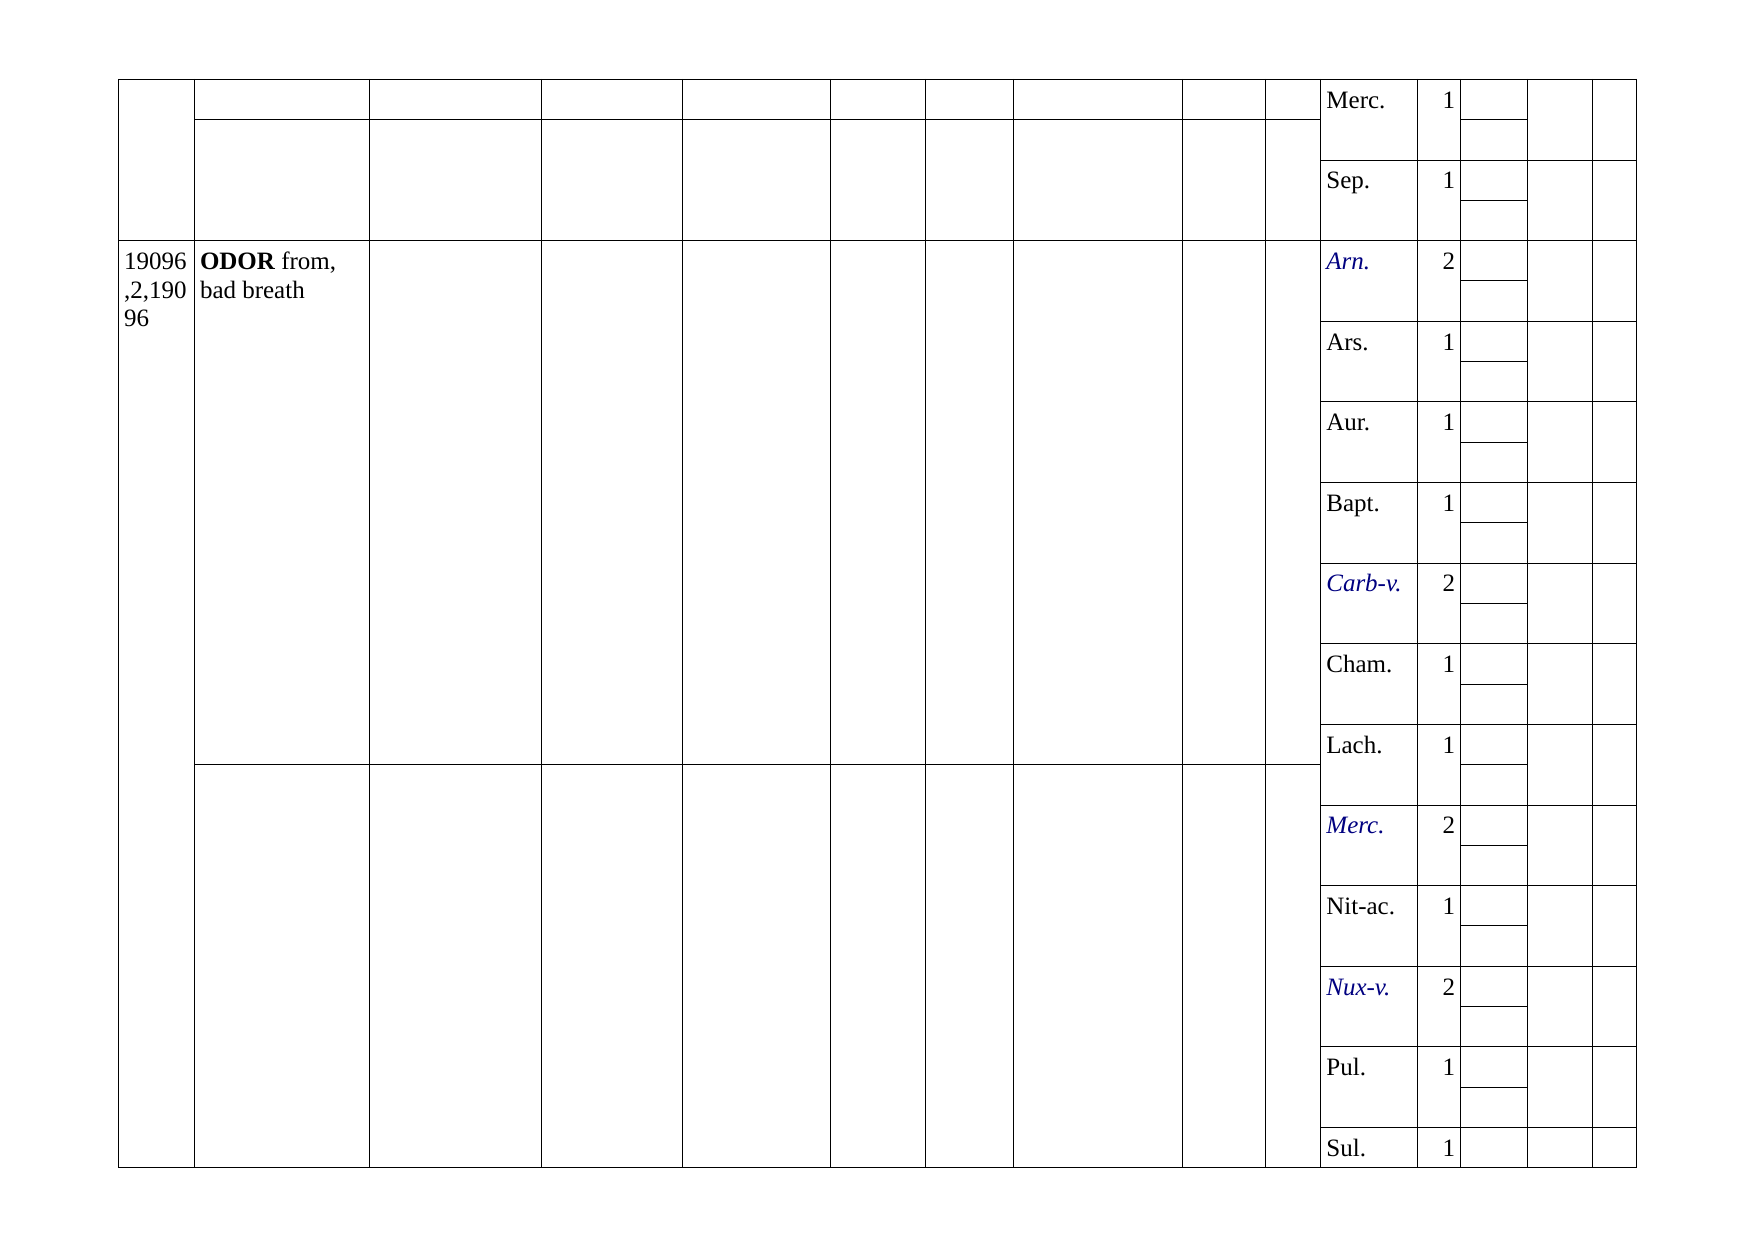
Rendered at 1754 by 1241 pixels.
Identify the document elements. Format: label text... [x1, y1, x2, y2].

table_cell [1528, 564, 1592, 643]
table_cell [1461, 443, 1527, 482]
table_cell Arn. [1321, 241, 1417, 321]
table_cell [1461, 765, 1527, 804]
table_cell [370, 120, 541, 240]
table_cell [1266, 765, 1320, 1167]
table_cell Aur. [1321, 402, 1417, 482]
table_cell [1593, 80, 1636, 159]
table_cell [1461, 120, 1527, 159]
table_cell 1 [1418, 886, 1460, 966]
table_cell [1461, 1047, 1527, 1087]
table_cell [1183, 765, 1265, 1167]
table_cell 1 [1418, 483, 1460, 563]
table_cell [926, 120, 1013, 240]
table_cell [195, 120, 369, 240]
table_cell [1461, 725, 1527, 764]
table_cell [1593, 483, 1636, 563]
table_cell [1266, 80, 1320, 119]
table_cell Cham. [1321, 644, 1417, 724]
table_cell [1461, 281, 1527, 321]
table_cell [1528, 806, 1592, 885]
table_cell Merc. [1321, 806, 1417, 885]
table_cell [1528, 1047, 1592, 1127]
table_cell [1461, 564, 1527, 603]
table_cell 1 [1418, 322, 1460, 401]
table_cell [1593, 644, 1636, 724]
table_cell 1 [1418, 644, 1460, 724]
table_cell odor from, bad breath [195, 241, 369, 764]
table_cell [1461, 604, 1527, 643]
table_cell 1 [1418, 161, 1460, 240]
table_cell [1461, 685, 1527, 724]
table_cell [1461, 241, 1527, 280]
table_cell [1461, 886, 1527, 925]
table_cell [831, 241, 925, 764]
table_cell [926, 241, 1013, 764]
table_cell [831, 80, 925, 119]
table_cell [1528, 80, 1592, 159]
table_cell [542, 120, 682, 240]
table_cell 2 [1418, 806, 1460, 885]
table_cell [1528, 483, 1592, 563]
table_cell [1183, 241, 1265, 764]
table_cell [1014, 120, 1182, 240]
table_cell 19096,2,19096 [119, 241, 194, 1167]
table_cell [1014, 765, 1182, 1167]
table_cell [1461, 523, 1527, 563]
table_cell [1461, 362, 1527, 401]
table_cell [1528, 322, 1592, 401]
table_cell [542, 241, 682, 764]
table_cell [926, 80, 1013, 119]
table_cell [370, 765, 541, 1167]
table_cell [1528, 402, 1592, 482]
table_cell 1 [1418, 725, 1460, 804]
table_cell [1593, 725, 1636, 804]
table_cell [1593, 322, 1636, 401]
table_cell [1461, 1007, 1527, 1046]
table_cell [683, 80, 830, 119]
table_cell [1593, 402, 1636, 482]
table_cell [1461, 967, 1527, 1006]
table_cell [1593, 967, 1636, 1046]
table_cell [1183, 120, 1265, 240]
table_cell [370, 80, 541, 119]
table_cell 2 [1418, 967, 1460, 1046]
table_cell [1528, 886, 1592, 966]
table_cell [195, 80, 369, 119]
table_cell [1461, 161, 1527, 200]
table_cell 1 [1418, 402, 1460, 482]
table_cell Bapt. [1321, 483, 1417, 563]
table_cell Sul. [1321, 1128, 1417, 1167]
table_cell [1593, 886, 1636, 966]
table_cell [1014, 241, 1182, 764]
table_cell [1528, 161, 1592, 240]
table_cell [195, 765, 369, 1167]
table_cell [1266, 241, 1320, 764]
table_cell Lach. [1321, 725, 1417, 804]
table_cell Merc. [1321, 80, 1417, 159]
table_cell [1461, 846, 1527, 885]
table_cell 2 [1418, 564, 1460, 643]
table_cell [542, 80, 682, 119]
table_cell [1461, 201, 1527, 240]
table_cell Sep. [1321, 161, 1417, 240]
table_cell Nit-ac. [1321, 886, 1417, 966]
table_cell [1528, 725, 1592, 804]
table_cell [1461, 926, 1527, 966]
table_cell [1593, 564, 1636, 643]
table_cell [1593, 241, 1636, 321]
table_cell 1 [1418, 80, 1460, 159]
table_cell [1528, 241, 1592, 321]
table_cell [119, 80, 194, 240]
table_cell [1461, 80, 1527, 119]
table_cell Carb-v. [1321, 564, 1417, 643]
table_cell [1593, 1128, 1636, 1167]
table_cell [370, 241, 541, 764]
table_cell Nux-v. [1321, 967, 1417, 1046]
table_cell [1528, 644, 1592, 724]
table_cell [1528, 1128, 1592, 1167]
table_cell Pul. [1321, 1047, 1417, 1127]
table_cell [1461, 483, 1527, 522]
table_cell [1266, 120, 1320, 240]
table_cell [1593, 806, 1636, 885]
table_cell [1183, 80, 1265, 119]
table_cell [1461, 644, 1527, 683]
table_cell Ars. [1321, 322, 1417, 401]
table_cell [1461, 1128, 1527, 1167]
table_cell [831, 765, 925, 1167]
table_cell [1461, 402, 1527, 442]
table_cell [926, 765, 1013, 1167]
table_cell [683, 765, 830, 1167]
table_cell [683, 120, 830, 240]
table_cell [683, 241, 830, 764]
table_cell [1461, 806, 1527, 845]
table_cell [1461, 1088, 1527, 1127]
table_cell [1014, 80, 1182, 119]
table_cell [1593, 161, 1636, 240]
table_cell [1528, 967, 1592, 1046]
table_cell [1461, 322, 1527, 361]
table_cell [1593, 1047, 1636, 1127]
table_cell [542, 765, 682, 1167]
table_cell 1 [1418, 1128, 1460, 1167]
table_cell 1 [1418, 1047, 1460, 1127]
table_cell [831, 120, 925, 240]
table_cell 2 [1418, 241, 1460, 321]
